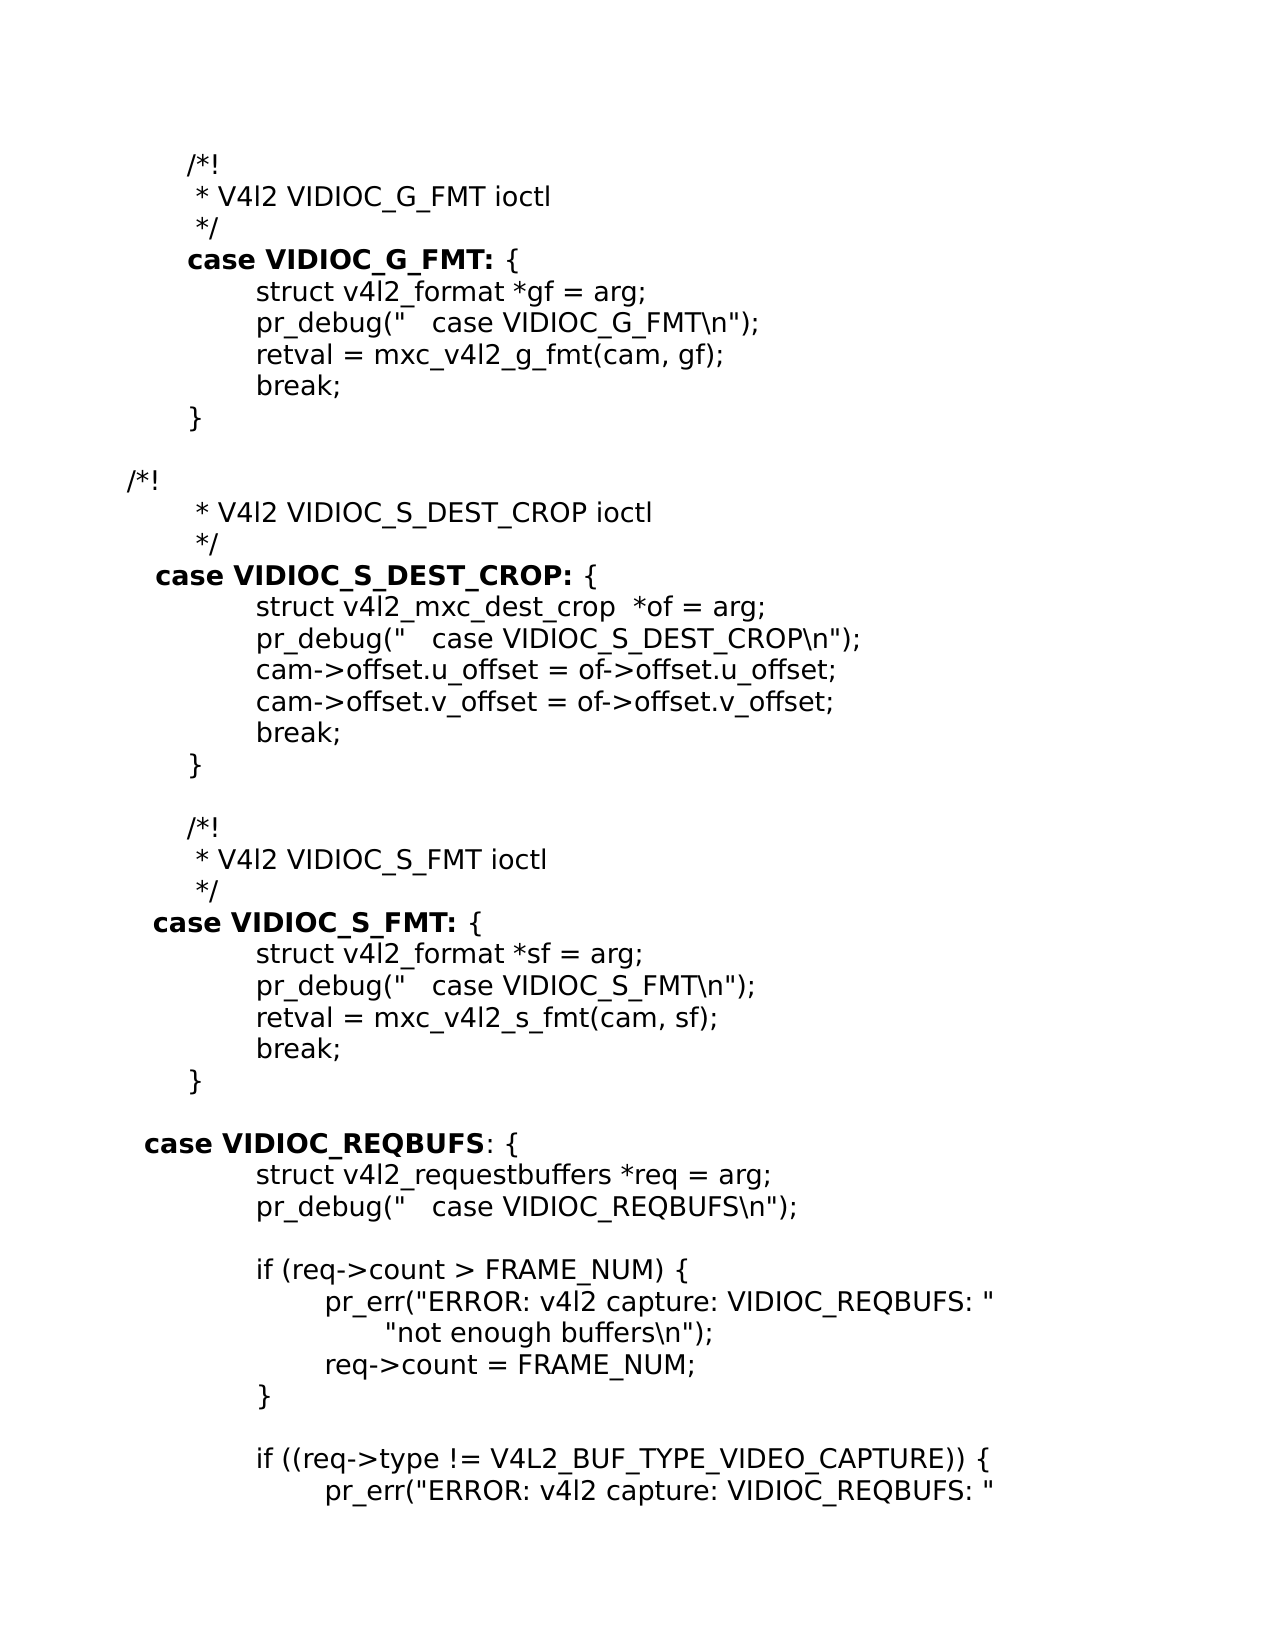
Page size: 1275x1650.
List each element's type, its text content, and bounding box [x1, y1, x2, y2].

text if ((req->type != V4L2_BUF_TYPE_VIDEO_CAPTURE)) { [118, 1444, 1157, 1475]
text struct v4l2_mxc_dest_crop *of = arg; [118, 592, 1157, 623]
text case VIDIOC_S_DEST_CROP: { [118, 560, 1157, 592]
text * V4l2 VIDIOC_G_FMT ioctl [118, 181, 1157, 213]
text } [118, 402, 1157, 434]
text break; [118, 718, 1157, 749]
text pr_debug(" case VIDIOC_REQBUFS\n"); [118, 1191, 1157, 1223]
text } [118, 749, 1157, 781]
text case VIDIOC_REQBUFS: { [118, 1128, 1157, 1160]
text if (req->count > FRAME_NUM) { [118, 1254, 1157, 1286]
text case VIDIOC_G_FMT: { [118, 244, 1157, 276]
text /*! [118, 150, 1157, 181]
text */ [118, 876, 1157, 907]
text * V4l2 VIDIOC_S_FMT ioctl [118, 844, 1157, 876]
text pr_debug(" case VIDIOC_S_FMT\n"); [118, 970, 1157, 1002]
text struct v4l2_format *sf = arg; [118, 939, 1157, 970]
text pr_err("ERROR: v4l2 capture: VIDIOC_REQBUFS: " [118, 1475, 1157, 1507]
text struct v4l2_format *gf = arg; [118, 276, 1157, 307]
text */ [118, 213, 1157, 244]
text /*! [118, 812, 1157, 844]
text retval = mxc_v4l2_g_fmt(cam, gf); [118, 339, 1157, 371]
text pr_debug(" case VIDIOC_G_FMT\n"); [118, 307, 1157, 339]
text retval = mxc_v4l2_s_fmt(cam, sf); [118, 1002, 1157, 1033]
text break; [118, 1033, 1157, 1065]
text pr_err("ERROR: v4l2 capture: VIDIOC_REQBUFS: " [118, 1286, 1157, 1317]
text */ [118, 528, 1157, 560]
text break; [118, 371, 1157, 402]
text struct v4l2_requestbuffers *req = arg; [118, 1160, 1157, 1191]
text * V4l2 VIDIOC_S_DEST_CROP ioctl [118, 497, 1157, 528]
text cam->offset.v_offset = of->offset.v_offset; [118, 686, 1157, 718]
text pr_debug(" case VIDIOC_S_DEST_CROP\n"); [118, 623, 1157, 655]
text "not enough buffers\n"); [118, 1317, 1157, 1349]
text /*! [118, 465, 1157, 497]
text } [118, 1065, 1157, 1097]
text cam->offset.u_offset = of->offset.u_offset; [118, 655, 1157, 686]
text case VIDIOC_S_FMT: { [118, 907, 1157, 939]
text } [118, 1381, 1157, 1412]
text req->count = FRAME_NUM; [118, 1349, 1157, 1381]
